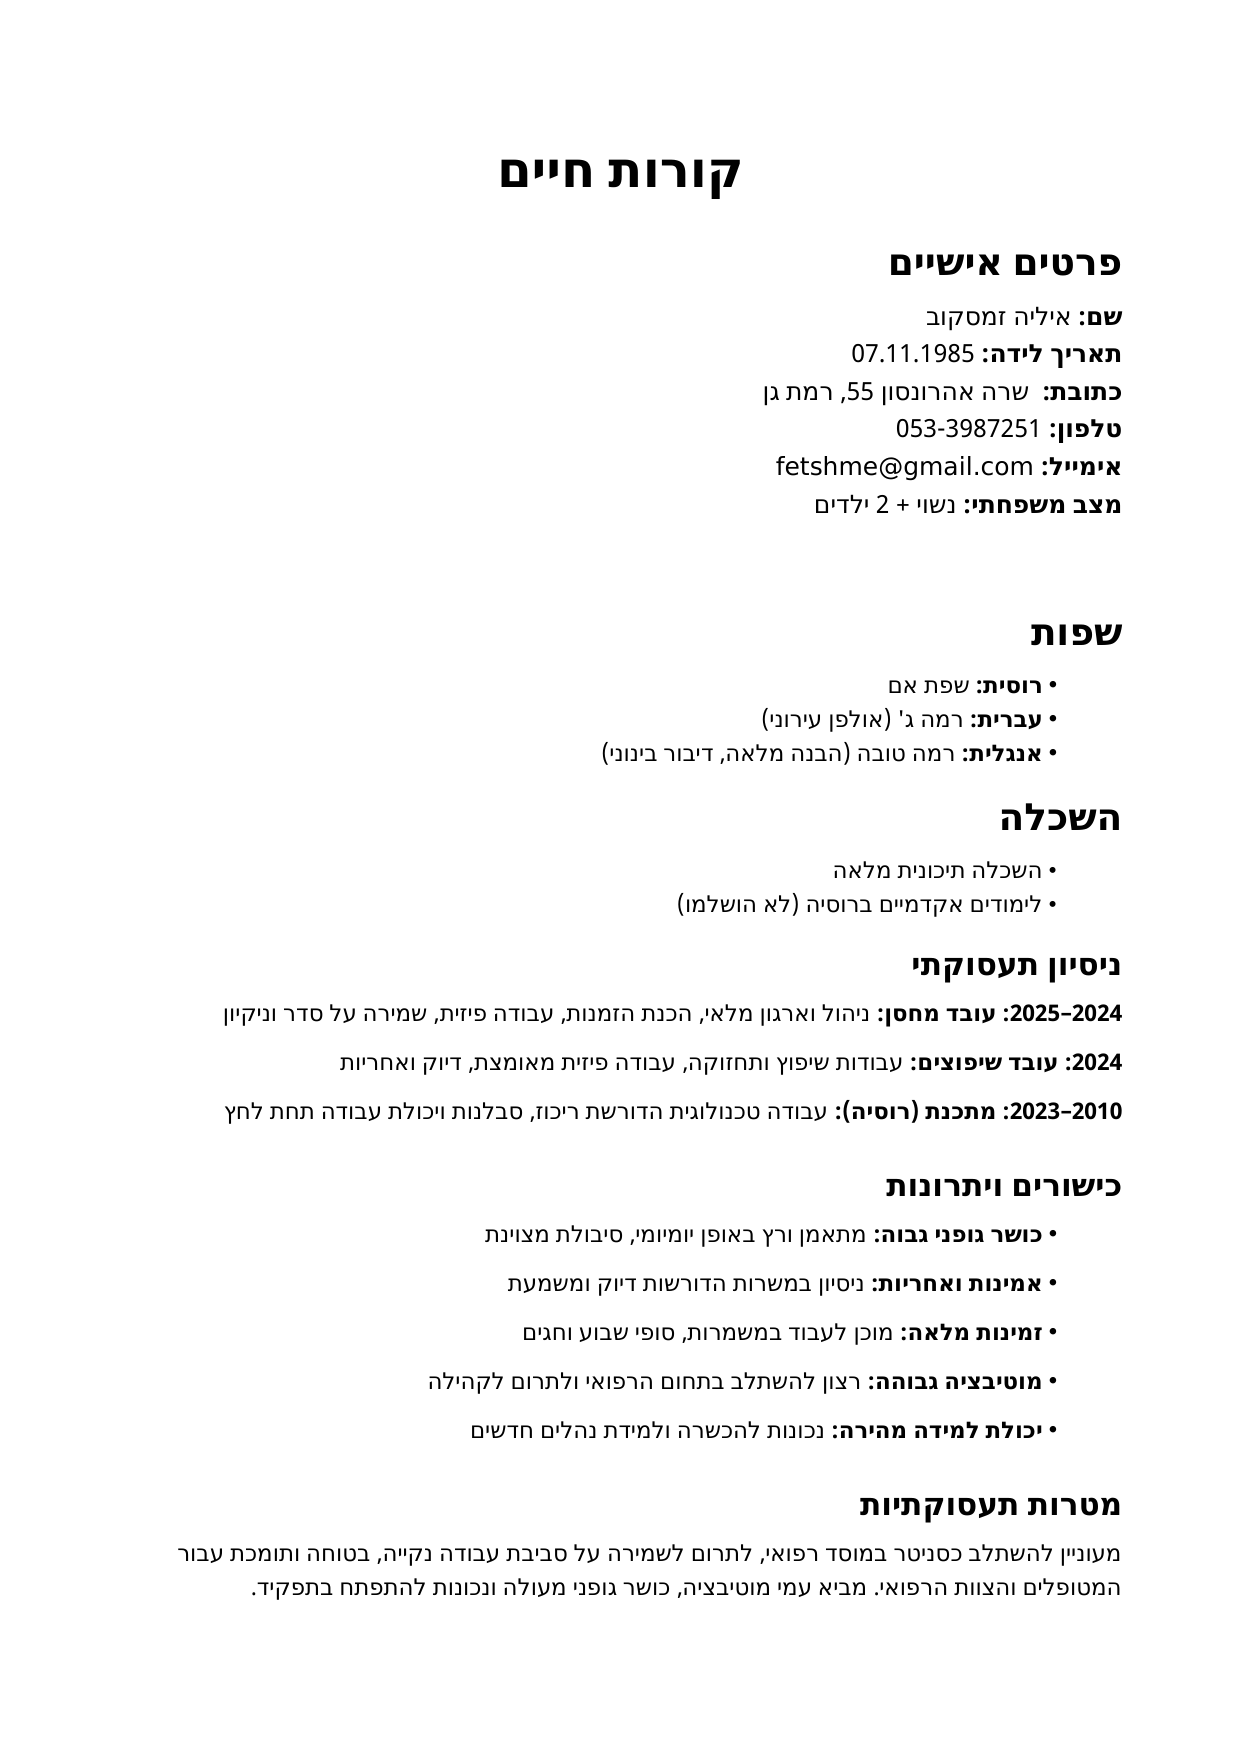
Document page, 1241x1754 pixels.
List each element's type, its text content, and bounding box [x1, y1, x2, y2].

list עברית: רמה ג' (אולפן עירוני) [118, 707, 1078, 737]
text מעוניין להשתלב כסניטר במוסד רפואי, לתרום לשמירה על סביבת עבודה נקייה, בטוחה ותומכת עבור המטופלים והצוות הרפואי. מביא עמי מוטיבציה, כושר גופני מעולה ונכונות להתפתח בתפקיד. [118, 1541, 1122, 1605]
list זמינות מלאה: מוכן לעבוד במשמרות, סופי שבוע וחגים [118, 1319, 1078, 1349]
list כושר גופני גבוה: מתאמן ורץ באופן יומיומי, סיבולת מצוינת [118, 1222, 1078, 1252]
list מוטיבציה גבוהה: רצון להשתלב בתחום הרפואי ולתרום לקהילה [118, 1368, 1078, 1398]
subtitle שפות [118, 611, 1122, 660]
text 2024–2025: עובד מחסן: ניהול וארגון מלאי, הכנת הזמנות, עבודה פיזית, שמירה על סדר וניקיון [118, 1001, 1122, 1031]
text 2010–2023: מתכנת (רוסיה): עבודה טכנולוגית הדורשת ריכוז, סבלנות ויכולת עבודה תחת לחץ [118, 1099, 1122, 1128]
list יכולת למידה מהירה: נכונות להכשרה ולמידת נהלים חדשים [118, 1417, 1078, 1447]
subtitle כישורים ויתרונות [118, 1168, 1122, 1209]
list השכלה תיכונית מלאה [118, 858, 1078, 888]
list אנגלית: רמה טובה (הבנה מלאה, דיבור בינוני) [118, 741, 1078, 771]
subtitle מטרות תעסוקתיות [118, 1487, 1122, 1528]
text 2024: עובד שיפוצים: עבודות שיפוץ ותחזוקה, עבודה פיזית מאומצת, דיוק ואחריות [118, 1050, 1122, 1079]
list לימודים אקדמיים ברוסיה (לא הושלמו) [118, 892, 1078, 922]
subtitle ניסיון תעסוקתי [118, 947, 1122, 988]
list רוסית: שפת אם [118, 673, 1078, 702]
subtitle פרטים אישיים [118, 242, 1122, 291]
list אמינות ואחריות: ניסיון במשרות הדורשות דיוק ומשמעת [118, 1271, 1078, 1301]
subtitle השכלה [118, 797, 1122, 845]
subtitle קורות חיים [118, 143, 1122, 208]
text שם: איליה זמסקוב תאריך לידה: 07.11.1985 כתובת: שרה אהרונסון 55, רמת גן טלפון: 053-3987251 אימייל: fetshme@gmail.com מצב משפחתי: נשוי + 2 ילדים [118, 303, 1122, 523]
